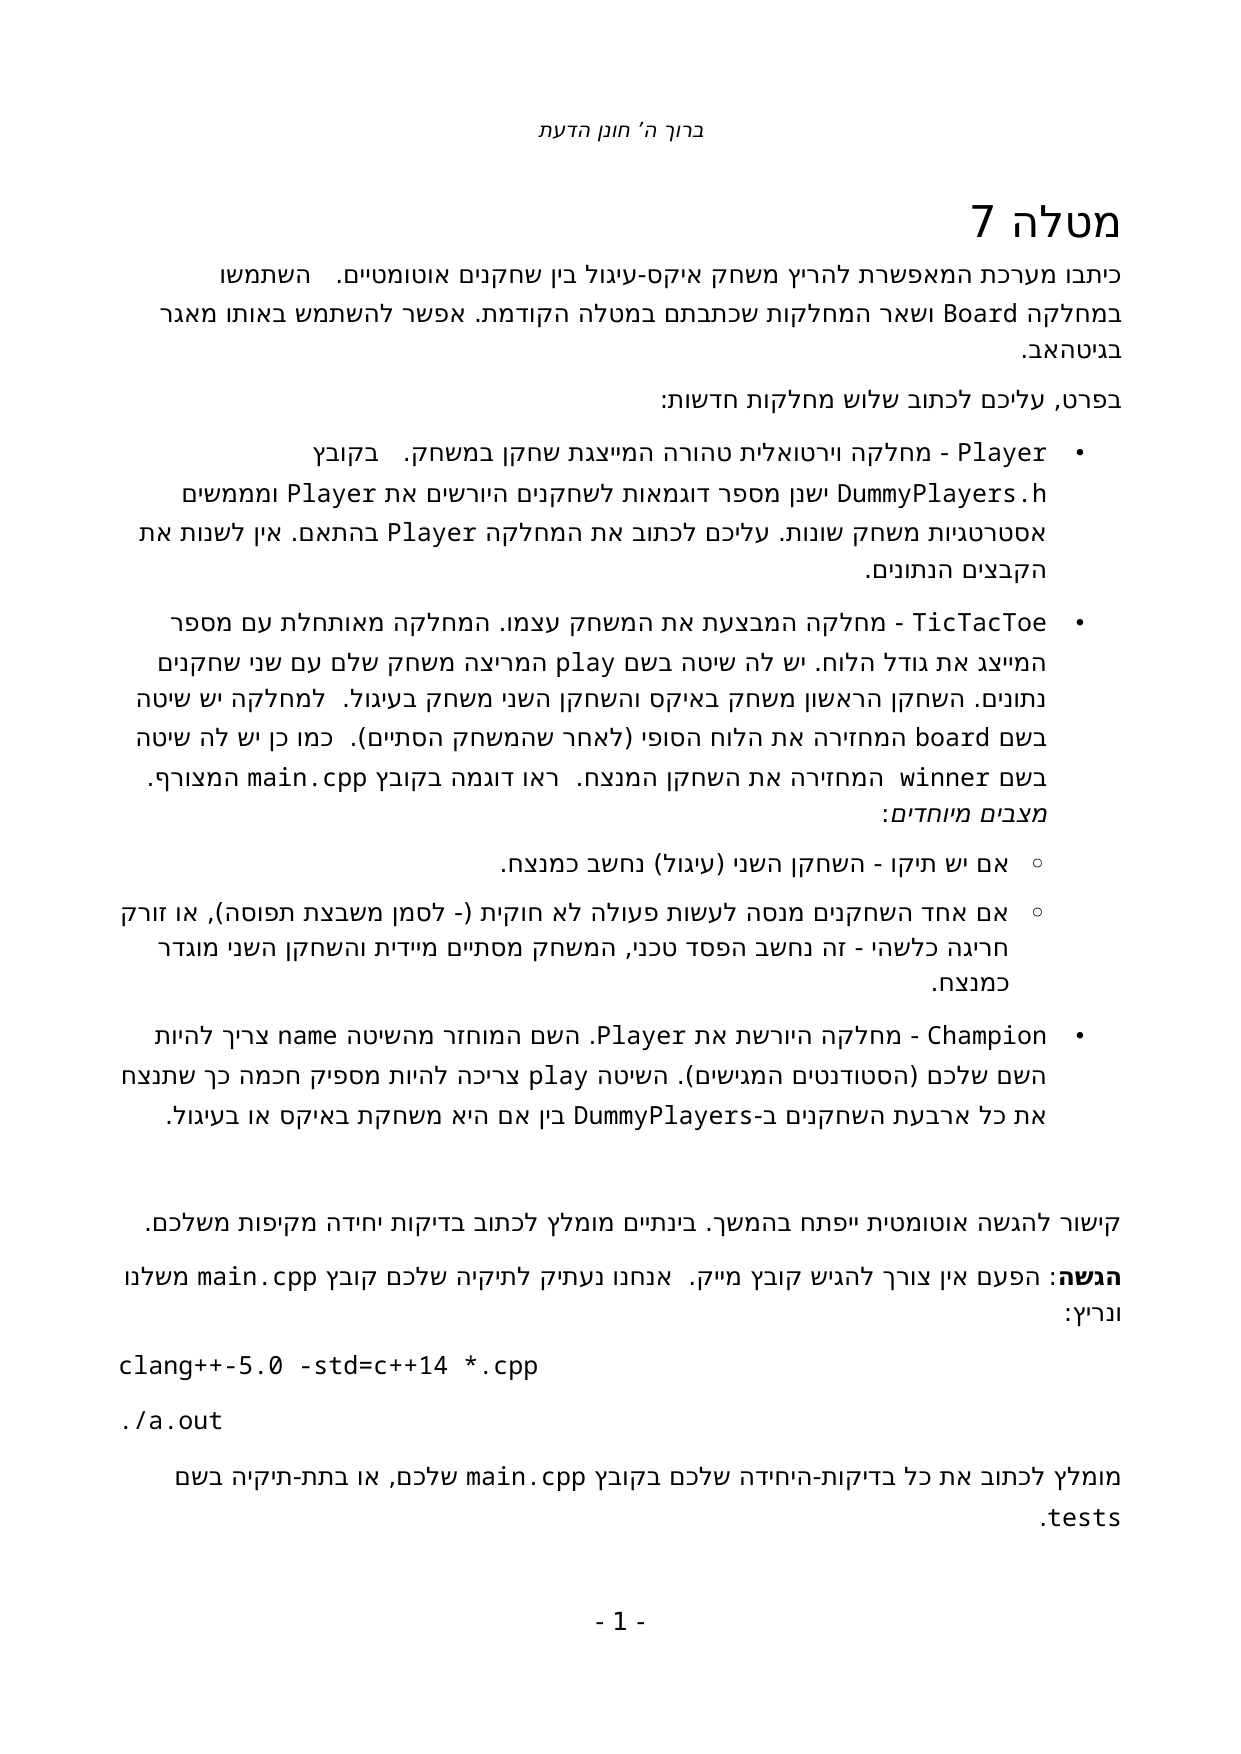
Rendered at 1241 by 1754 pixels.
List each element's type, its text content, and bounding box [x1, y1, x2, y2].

subtitle מטלה 7 [118, 197, 1122, 248]
list אם יש תיקו - השחקן השני (עיגול) נחשב כמנצח. [118, 849, 1047, 878]
text מומלץ לכתוב את כל בדיקות-היחידה שלכם בקובץ main.cpp שלכם, או בתת-תיקיה בשם tests. [118, 1458, 1122, 1533]
text ./a.out [118, 1403, 1122, 1437]
list אם אחד השחקנים מנסה לעשות פעולה לא חוקית (- לסמן משבצת תפוסה), או זורק חריגה כלשהי - זה נחשב הפסד טכני, המשחק מסתיים מיידית והשחקן השני מוגדר כמנצח. [118, 898, 1047, 997]
text clang++-5.0 -std=c++14 *.cpp [118, 1348, 1122, 1382]
text בפרט, עליכם לכתוב שלוש מחלקות חדשות: [118, 385, 1122, 414]
list Champion - מחלקה היורשת את Player. השם המוחזר מהשיטה name צריך להיות השם שלכם (הסטודנטים המגישים). השיטה play צריכה להיות מספיק חכמה כך שתנצח את כל ארבעת השחקנים ב-DummyPlayers בין אם היא משחקת באיקס או בעיגול. [118, 1018, 1084, 1132]
text כיתבו מערכת המאפשרת להריץ משחק איקס-עיגול בין שחקנים אוטומטיים. השתמשו במחלקה Board ושאר המחלקות שכתבתם במטלה הקודמת. אפשר להשתמש באותו מאגר בגיטהאב. [118, 260, 1122, 364]
text קישור להגשה אוטומטית ייפתח בהמשך. בינתיים מומלץ לכתוב בדיקות יחידה מקיפות משלכם. [118, 1208, 1122, 1238]
list Player - מחלקה וירטואלית טהורה המייצגת שחקן במשחק. בקובץ DummyPlayers.h ישנן מספר דוגמאות לשחקנים היורשים את Player ומממשים אסטרטגיות משחק שונות. עליכם לכתוב את המחלקה Player בהתאם. אין לשנות את הקבצים הנתונים. [118, 434, 1084, 584]
text הגשה: הפעם אין צורך להגיש קובץ מייק. אנחנו נעתיק לתיקיה שלכם קובץ main.cpp משלנו ונריץ: [118, 1258, 1122, 1327]
list TicTacToe - מחלקה המבצעת את המשחק עצמו. המחלקה מאותחלת עם מספר המייצג את גודל הלוח. יש לה שיטה בשם play המריצה משחק שלם עם שני שחקנים נתונים. השחקן הראשון משחק באיקס והשחקן השני משחק בעיגול. למחלקה יש שיטה בשם board המחזירה את הלוח הסופי (לאחר שהמשחק הסתיים). כמו כן יש לה שיטה בשם winner המחזירה את השחקן המנצח. ראו דוגמה בקובץ main.cpp המצורף. מצבים מיוחדים: [118, 604, 1084, 828]
